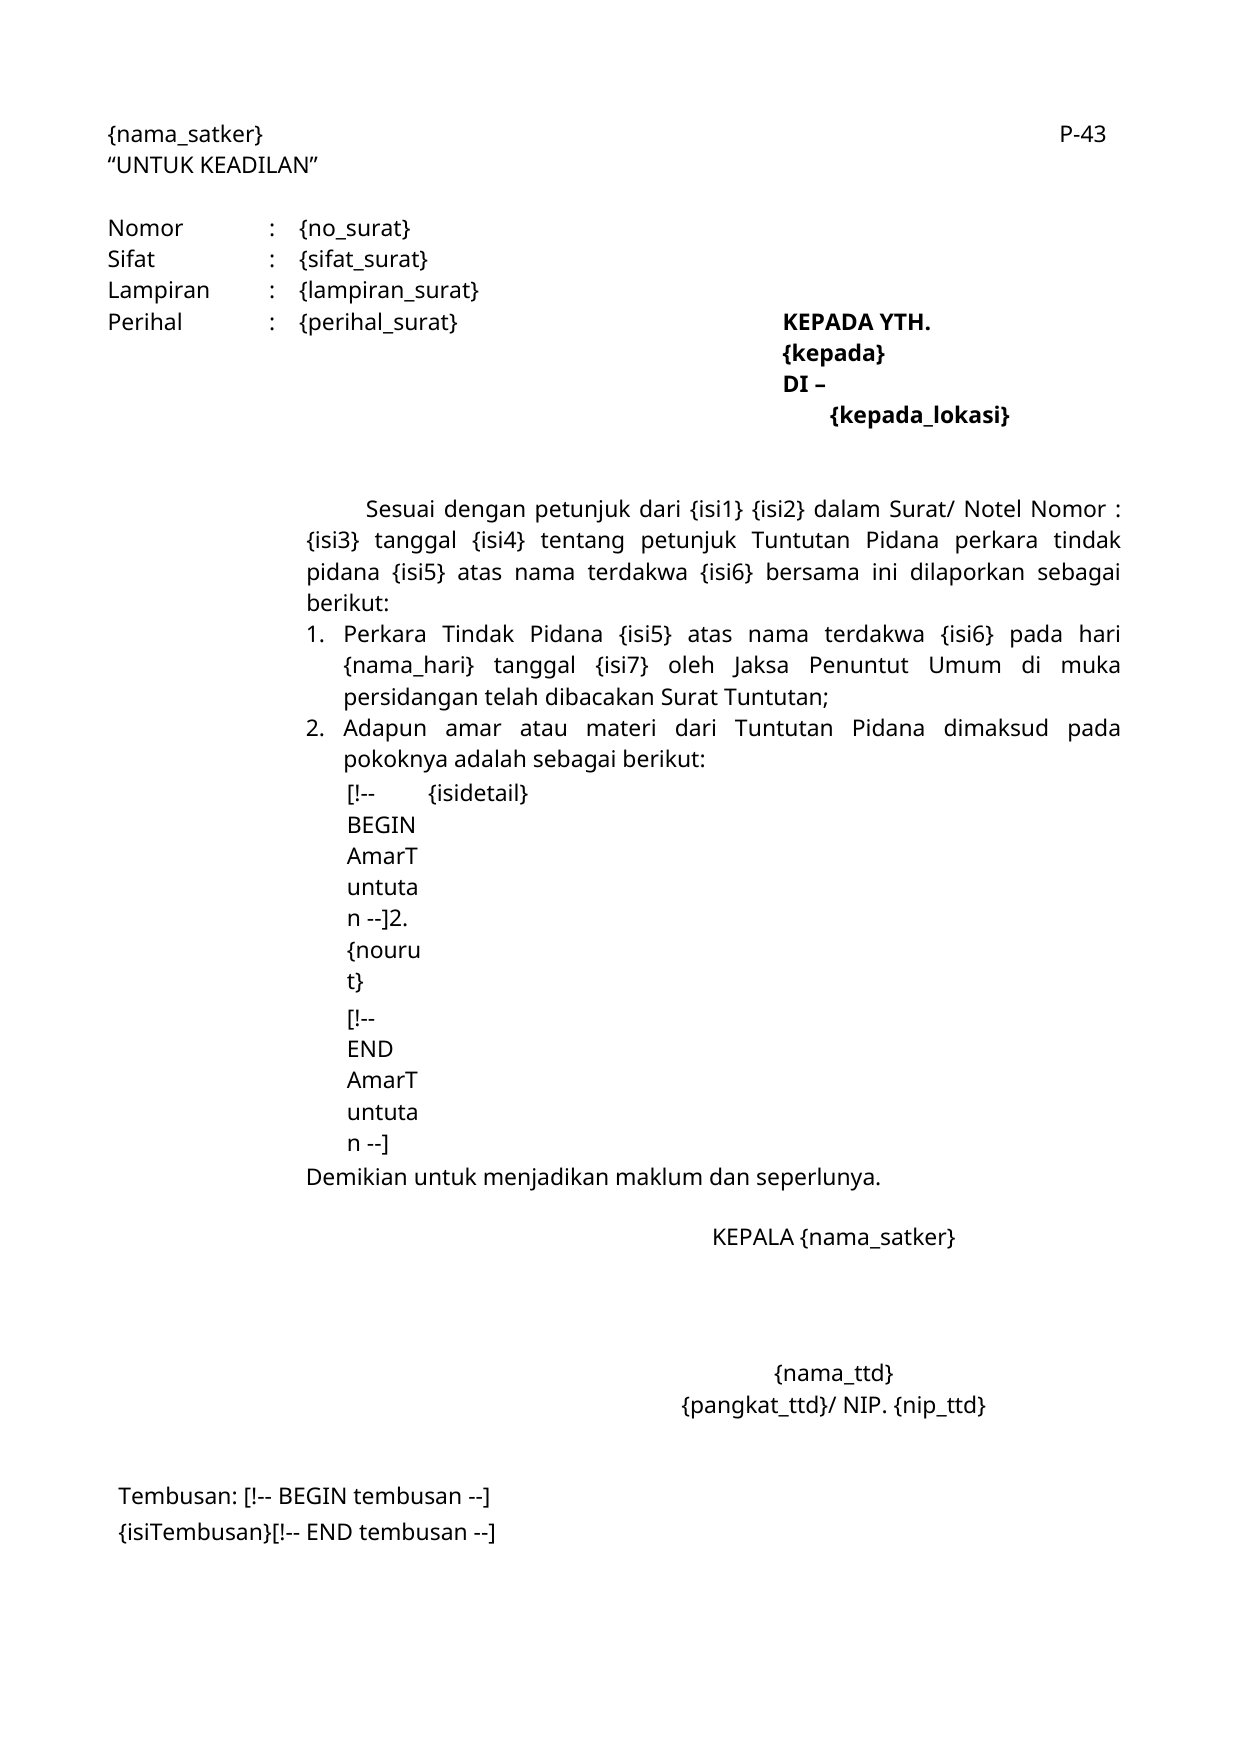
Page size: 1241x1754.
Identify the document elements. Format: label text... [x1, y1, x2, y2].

table_header [118, 1218, 545, 1255]
table_cell : [258, 212, 288, 243]
table_cell {perihal_surat} [288, 306, 716, 431]
table_header KEPALA {nama_satker} [545, 1218, 1122, 1255]
list Sesuai dengan petunjuk dari {isi1} {isi2} dalam Surat/ Notel Nomor : {isi3} tanggal {isi4} tentang petunjuk Tuntutan Pidana perkara tindak pidana {isi5} atas nama terdakwa {isi6} bersama ini dilaporkan sebagai berikut: [306, 493, 1122, 618]
table_cell {sifat_surat} [288, 243, 716, 274]
table_cell [771, 212, 1118, 243]
table_cell {no_surat} [288, 212, 716, 243]
table_cell [545, 1255, 1122, 1354]
table_cell [771, 243, 1118, 274]
table_cell [716, 274, 771, 306]
table_cell Lampiran [96, 274, 258, 306]
table_cell Sifat [96, 243, 258, 274]
table_cell [118, 1355, 545, 1423]
table_cell : [258, 243, 288, 274]
table_cell [716, 212, 771, 243]
table_cell {nama_ttd} {pangkat_ttd}/ NIP. {nip_ttd} [545, 1355, 1122, 1423]
table_cell [716, 306, 771, 431]
text Tembusan: [!-- BEGIN tembusan --] [118, 1479, 1122, 1511]
table_cell [96, 181, 1118, 212]
table_cell : [258, 274, 288, 306]
table_header {isidetail} [425, 774, 1122, 999]
table_cell [425, 999, 1122, 1161]
table_header {nama_satker} “UNTUK KEADILAN” [96, 118, 974, 181]
list Adapun amar atau materi dari Tuntutan Pidana dimaksud pada pokoknya adalah sebagai berikut: [306, 712, 1122, 774]
table_cell [716, 243, 771, 274]
table_cell [!-- END AmarTuntutan --] [344, 999, 425, 1161]
table_cell : [258, 306, 288, 431]
table_cell Perihal [96, 306, 258, 431]
text {isiTembusan}[!-- END tembusan --] [118, 1516, 1122, 1547]
table_cell KEPADA YTH. {kepada} DI – {kepada_lokasi} [771, 306, 1118, 431]
table_header [!-- BEGIN AmarTuntutan --]2.{nourut} [344, 774, 425, 999]
table_cell Nomor [96, 212, 258, 243]
table_cell [771, 274, 1118, 306]
table_cell [96, 431, 1118, 462]
table_header P-43 [974, 118, 1118, 181]
list Demikian untuk menjadikan maklum dan seperlunya. [268, 1161, 1122, 1192]
table_cell [118, 1255, 545, 1354]
table_cell {lampiran_surat} [288, 274, 716, 306]
list Perkara Tindak Pidana {isi5} atas nama terdakwa {isi6} pada hari {nama_hari} tanggal {isi7} oleh Jaksa Penuntut Umum di muka persidangan telah dibacakan Surat Tuntutan; [306, 618, 1122, 712]
